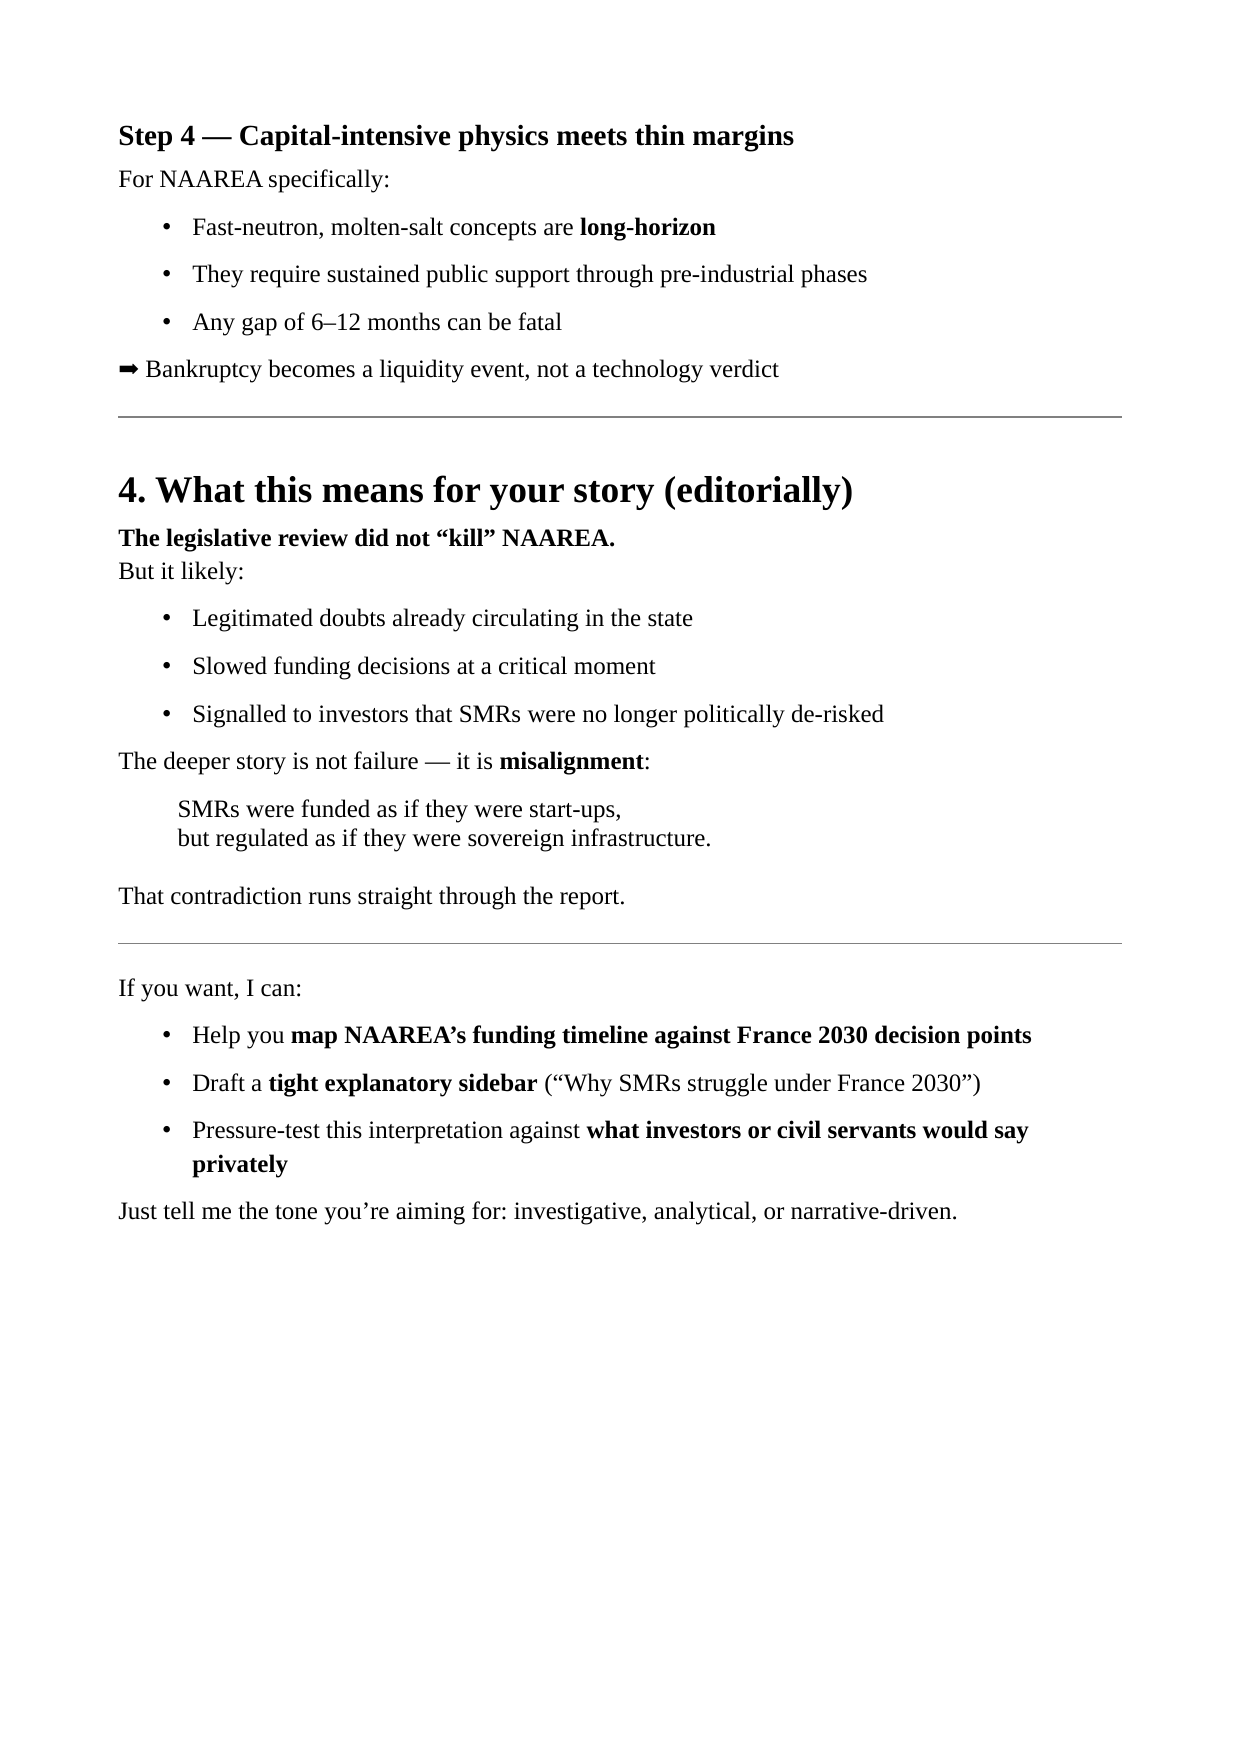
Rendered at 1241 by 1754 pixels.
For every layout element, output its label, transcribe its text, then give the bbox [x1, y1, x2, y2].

text For NAAREA specifically: [118, 164, 1122, 193]
subtitle 4. What this means for your story (editorially) [118, 467, 1122, 510]
list Fast-neutron, molten-salt concepts are long-horizon [162, 212, 1122, 241]
text The deeper story is not failure — it is misalignment: [118, 746, 1122, 775]
list Draft a tight explanatory sidebar (“Why SMRs struggle under France 2030”) [162, 1068, 1122, 1097]
subtitle Step 4 — Capital-intensive physics meets thin margins [118, 118, 1122, 152]
text If you want, I can: [118, 973, 1122, 1002]
list Pressure-test this interpretation against what investors or civil servants would say privately [162, 1116, 1122, 1177]
text Just tell me the tone you’re aiming for: investigative, analytical, or narrative-driven. [118, 1196, 1122, 1225]
list Legitimated doubts already circulating in the state [162, 603, 1122, 632]
list Any gap of 6–12 months can be fatal [162, 307, 1122, 336]
text SMRs were funded as if they were start-ups, but regulated as if they were sovereign infrastructure. [177, 794, 1063, 851]
text That contradiction runs straight through the report. [118, 881, 1122, 910]
list Slowed funding decisions at a critical moment [162, 651, 1122, 680]
list Help you map NAAREA’s funding timeline against France 2030 decision points [162, 1020, 1122, 1049]
list They require sustained public support through pre-industrial phases [162, 259, 1122, 288]
list Signalled to investors that SMRs were no longer politically de-risked [162, 699, 1122, 727]
text ➡️ Bankruptcy becomes a liquidity event, not a technology verdict [118, 354, 1122, 383]
text The legislative review did not “kill” NAAREA. But it likely: [118, 523, 1122, 585]
